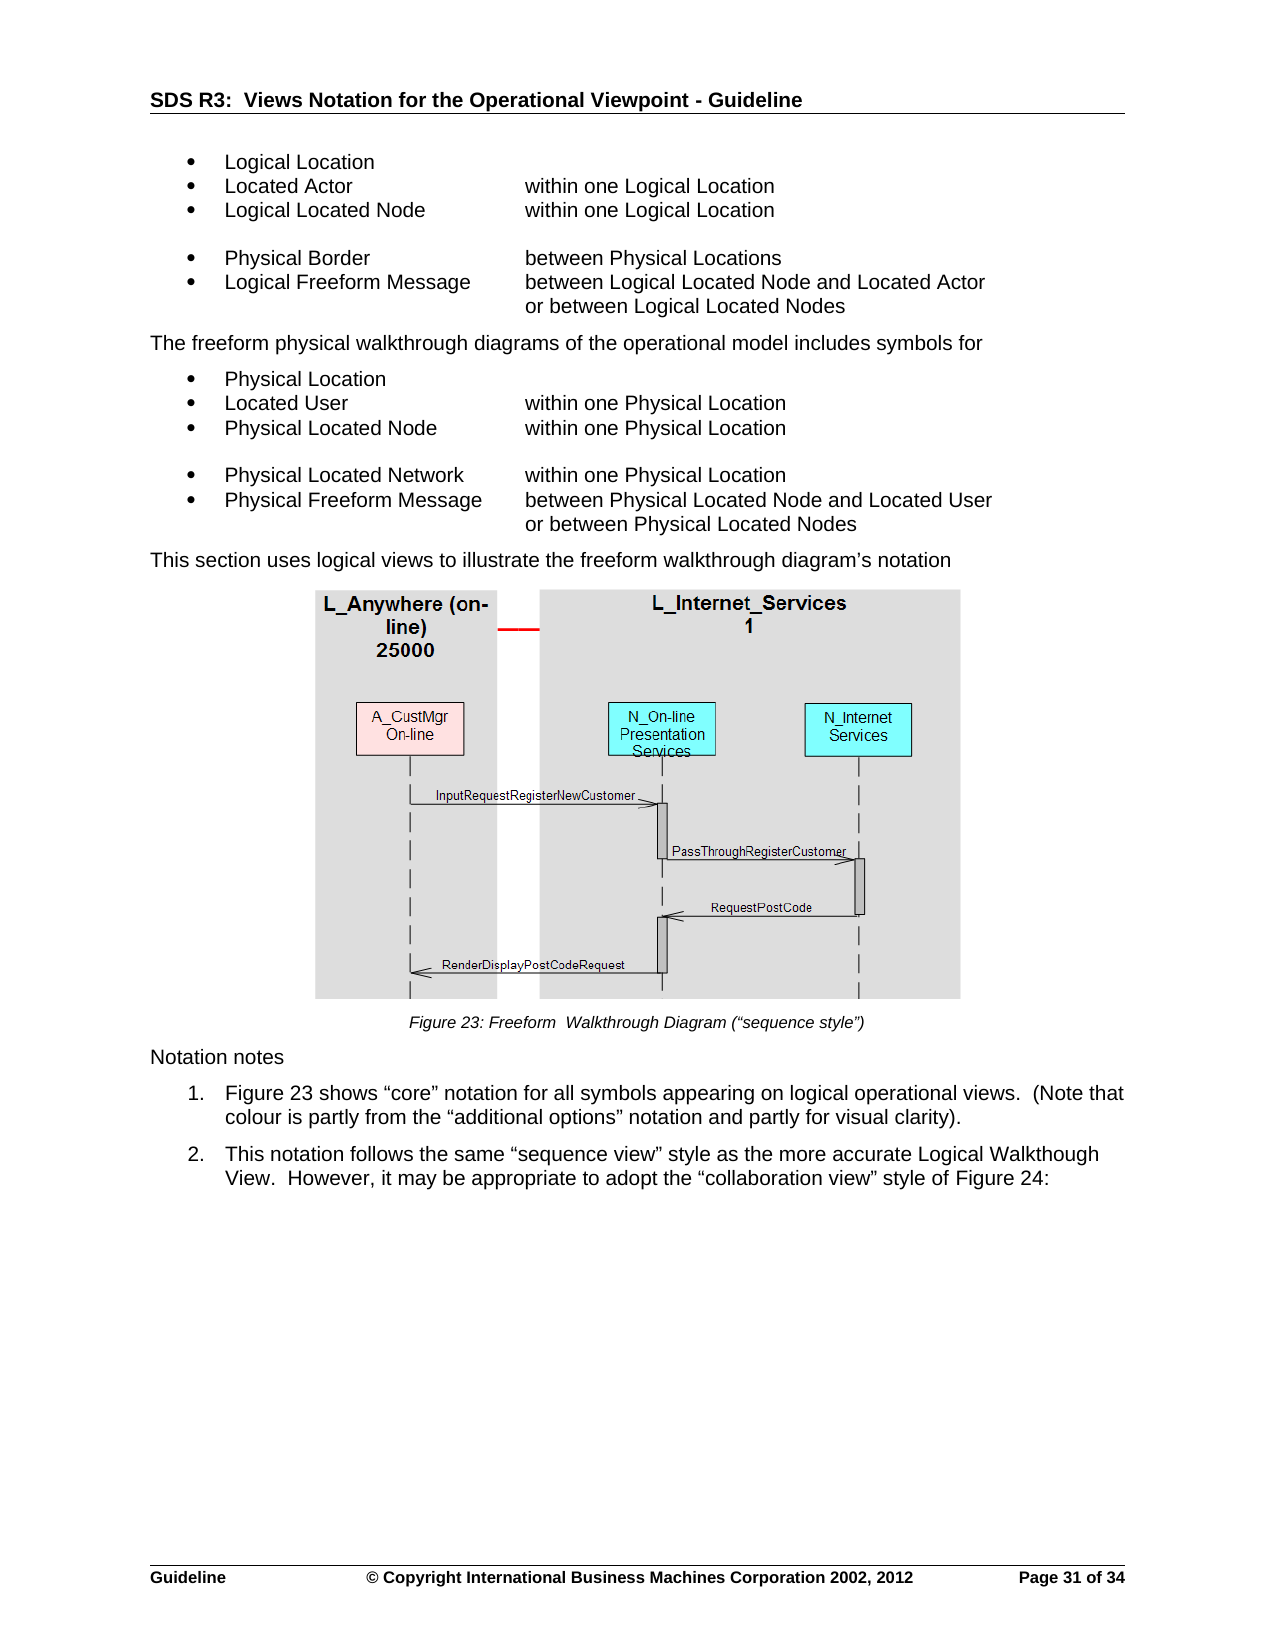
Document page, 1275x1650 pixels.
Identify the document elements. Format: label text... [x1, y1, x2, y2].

list Physical Located Network within one Physical Location [187, 463, 1125, 487]
list Physical Located Node within one Physical Location [187, 415, 1125, 463]
list Figure 23 shows “core” notation for all symbols appearing on logical operational views. (Note that colour is partly from the “additional options” notation and partly for visual clarity). [187, 1081, 1125, 1129]
list Logical Located Node within one Logical Location [187, 198, 1125, 246]
list Logical Freeform Message between Logical Located Node and Located Actor or between Logical Located Nodes [187, 270, 1125, 318]
text This section uses logical views to illustrate the freeform walkthrough diagram’s notation [150, 548, 1125, 572]
list Physical Freeform Message between Physical Located Node and Located User or between Physical Located Nodes [187, 487, 1125, 535]
list Located Actor within one Logical Location [187, 174, 1125, 198]
list Located User within one Physical Location [187, 391, 1125, 415]
list Logical Location [187, 150, 1125, 174]
list This notation follows the same “sequence view” style as the more accurate Logical Walkthough View. However, it may be appropriate to adopt the “collaboration view” style of Figure 24: [187, 1142, 1125, 1189]
list Physical Location [187, 367, 1125, 391]
text The freeform physical walkthrough diagrams of the operational model includes symbols for [150, 331, 1125, 355]
text Notation notes [150, 1045, 1125, 1069]
picture [311, 586, 964, 999]
list Physical Border between Physical Locations [187, 246, 1125, 270]
text Figure 23: Freeform Walkthrough Diagram (“sequence style”) [150, 1013, 1125, 1032]
